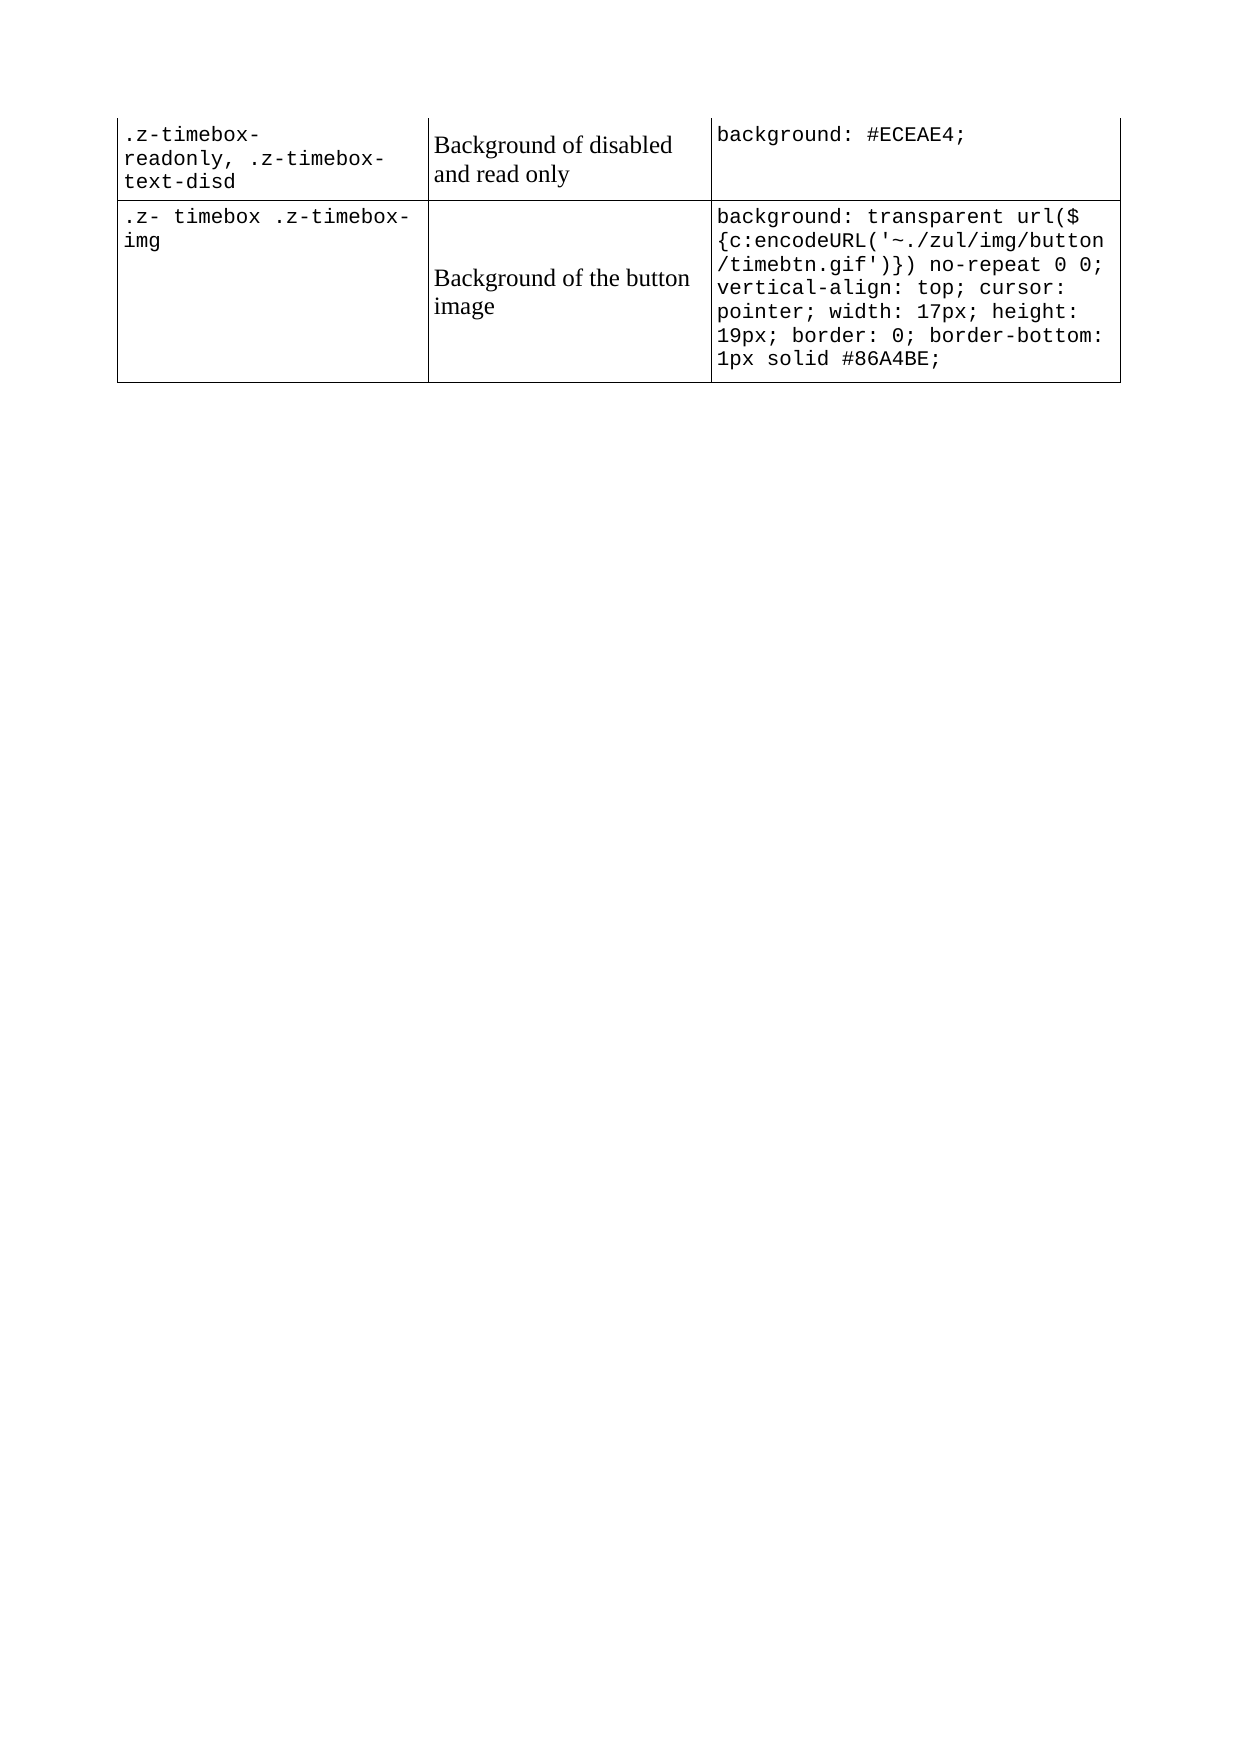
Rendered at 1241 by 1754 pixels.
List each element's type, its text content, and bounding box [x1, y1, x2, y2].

table_cell .z-timebox-readonly, .z-timebox-text-disd [118, 118, 428, 200]
table_cell background: transparent url(${c:encodeURL('~./zul/img/button/timebtn.gif')}) no-repeat 0 0; vertical-align: top; cursor: pointer; width: 17px; height: 19px; border: 0; border-bottom: 1px solid #86A4BE; [712, 201, 1120, 382]
table_cell Background of the button image [429, 201, 711, 382]
table_cell background: #ECEAE4; [712, 118, 1120, 200]
table_cell .z- timebox .z-timebox-img [118, 201, 428, 382]
table_cell Background of disabled and read only [429, 118, 711, 200]
